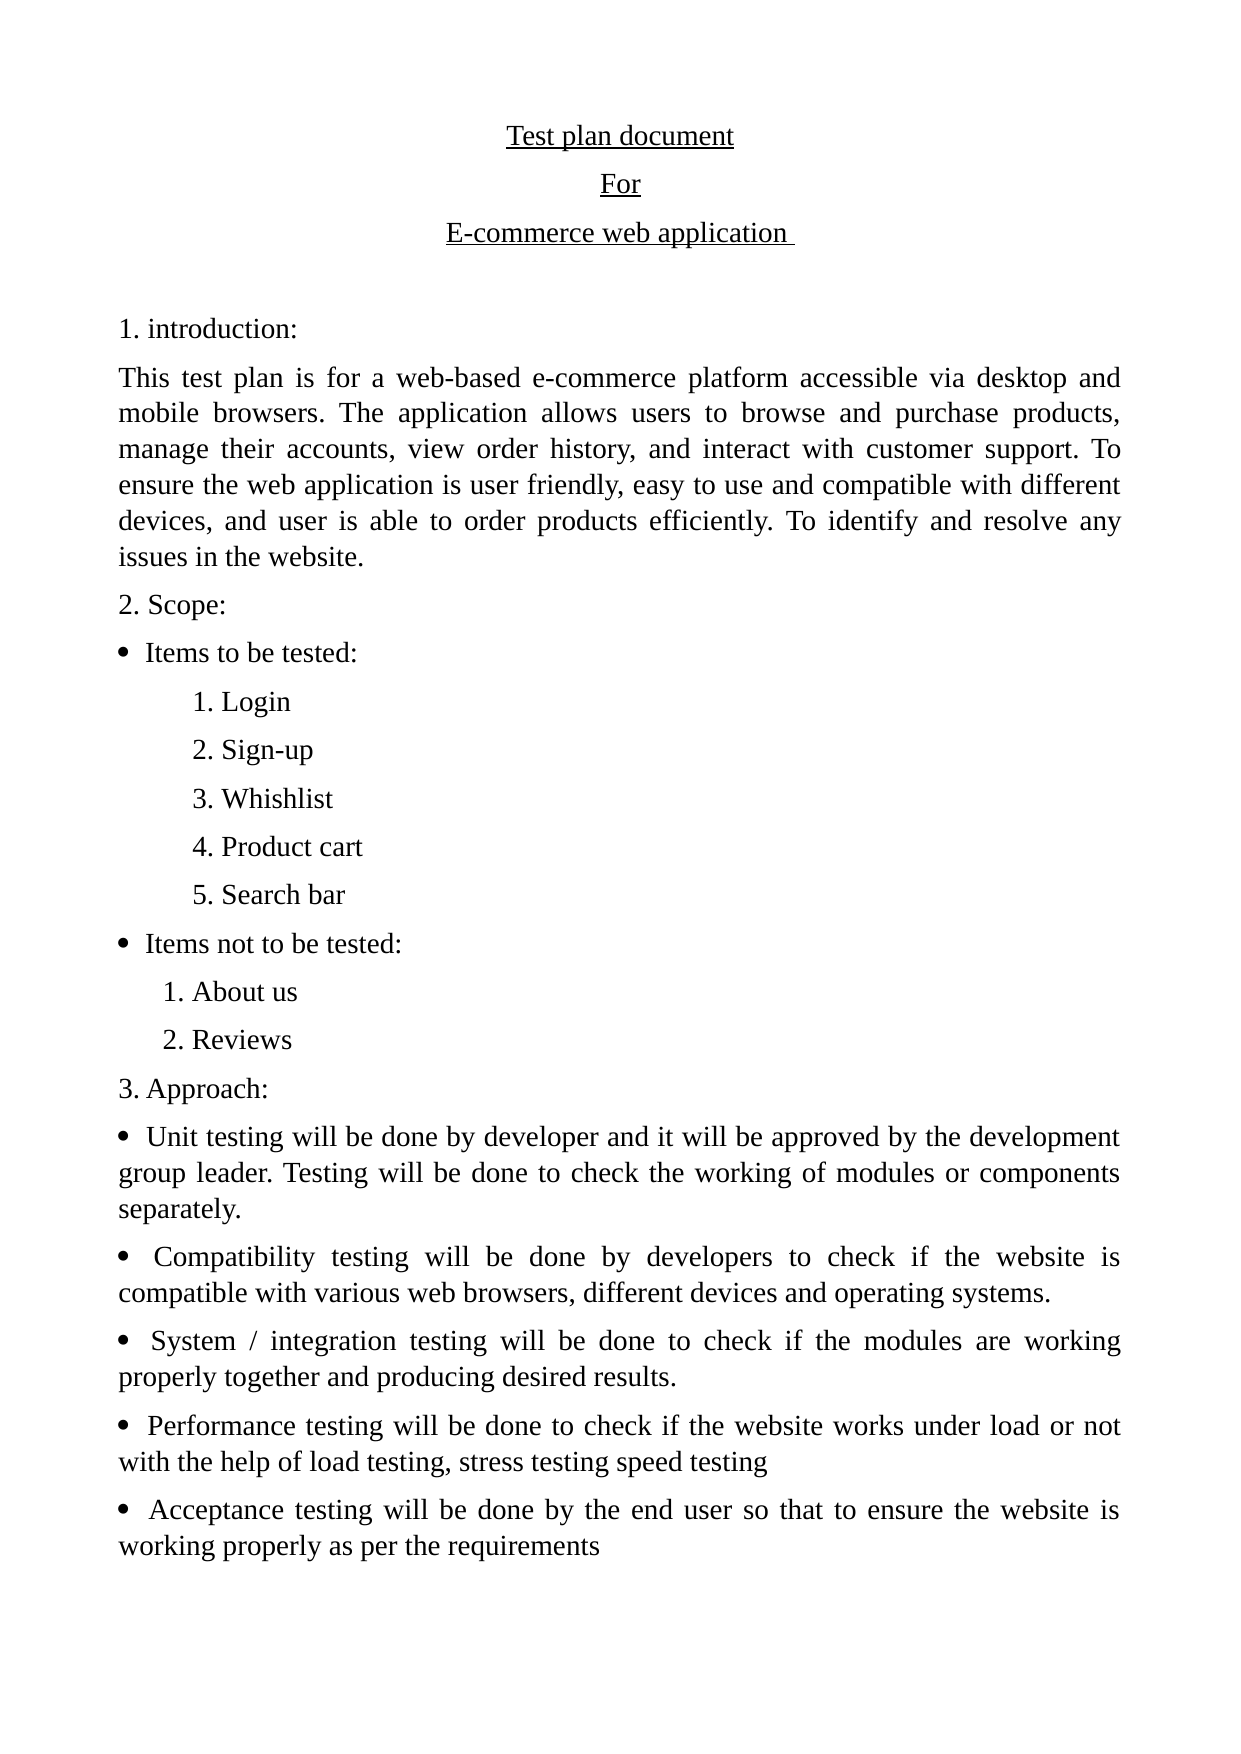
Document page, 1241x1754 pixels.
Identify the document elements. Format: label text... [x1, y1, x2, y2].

text · Performance testing will be done to check if the website works under load or not with the help of load testing, stress testing speed testing [81, 1408, 1122, 1477]
text · Items to be tested: [81, 636, 1122, 669]
text 3. Whishlist [81, 781, 1122, 814]
text 1. introduction: [81, 311, 1122, 345]
text 1. Login [81, 684, 1122, 718]
text Test plan document [118, 118, 1122, 152]
text 2. Scope: [118, 587, 1122, 621]
text 1. About us [125, 974, 1122, 1008]
text This test plan is for a web-based e-commerce platform accessible via desktop and mobile browsers. The application allows users to browse and purchase products, manage their accounts, view order history, and interact with customer support. To ensure the web application is user friendly, easy to use and compatible with different devices, and user is able to order products efficiently. To identify and resolve any issues in the website. [118, 360, 1122, 572]
text · Compatibility testing will be done by developers to check if the website is compatible with various web browsers, different devices and operating systems. [81, 1239, 1122, 1309]
text For [118, 166, 1122, 200]
text · Unit testing will be done by developer and it will be approved by the development group leader. Testing will be done to check the working of modules or components separately. [81, 1119, 1122, 1224]
text E-commerce web application [118, 215, 1122, 248]
text 5. Search bar [81, 877, 1122, 911]
text · Acceptance testing will be done by the end user so that to ensure the website is working properly as per the requirements [81, 1492, 1122, 1562]
text 2. Reviews [125, 1022, 1122, 1056]
text · System / integration testing will be done to check if the modules are working properly together and producing desired results. [81, 1323, 1122, 1393]
text 4. Product cart [81, 829, 1122, 863]
text · Items not to be tested: [81, 926, 1122, 959]
text 3. Approach: [118, 1071, 1122, 1104]
text 2. Sign-up [81, 732, 1122, 766]
